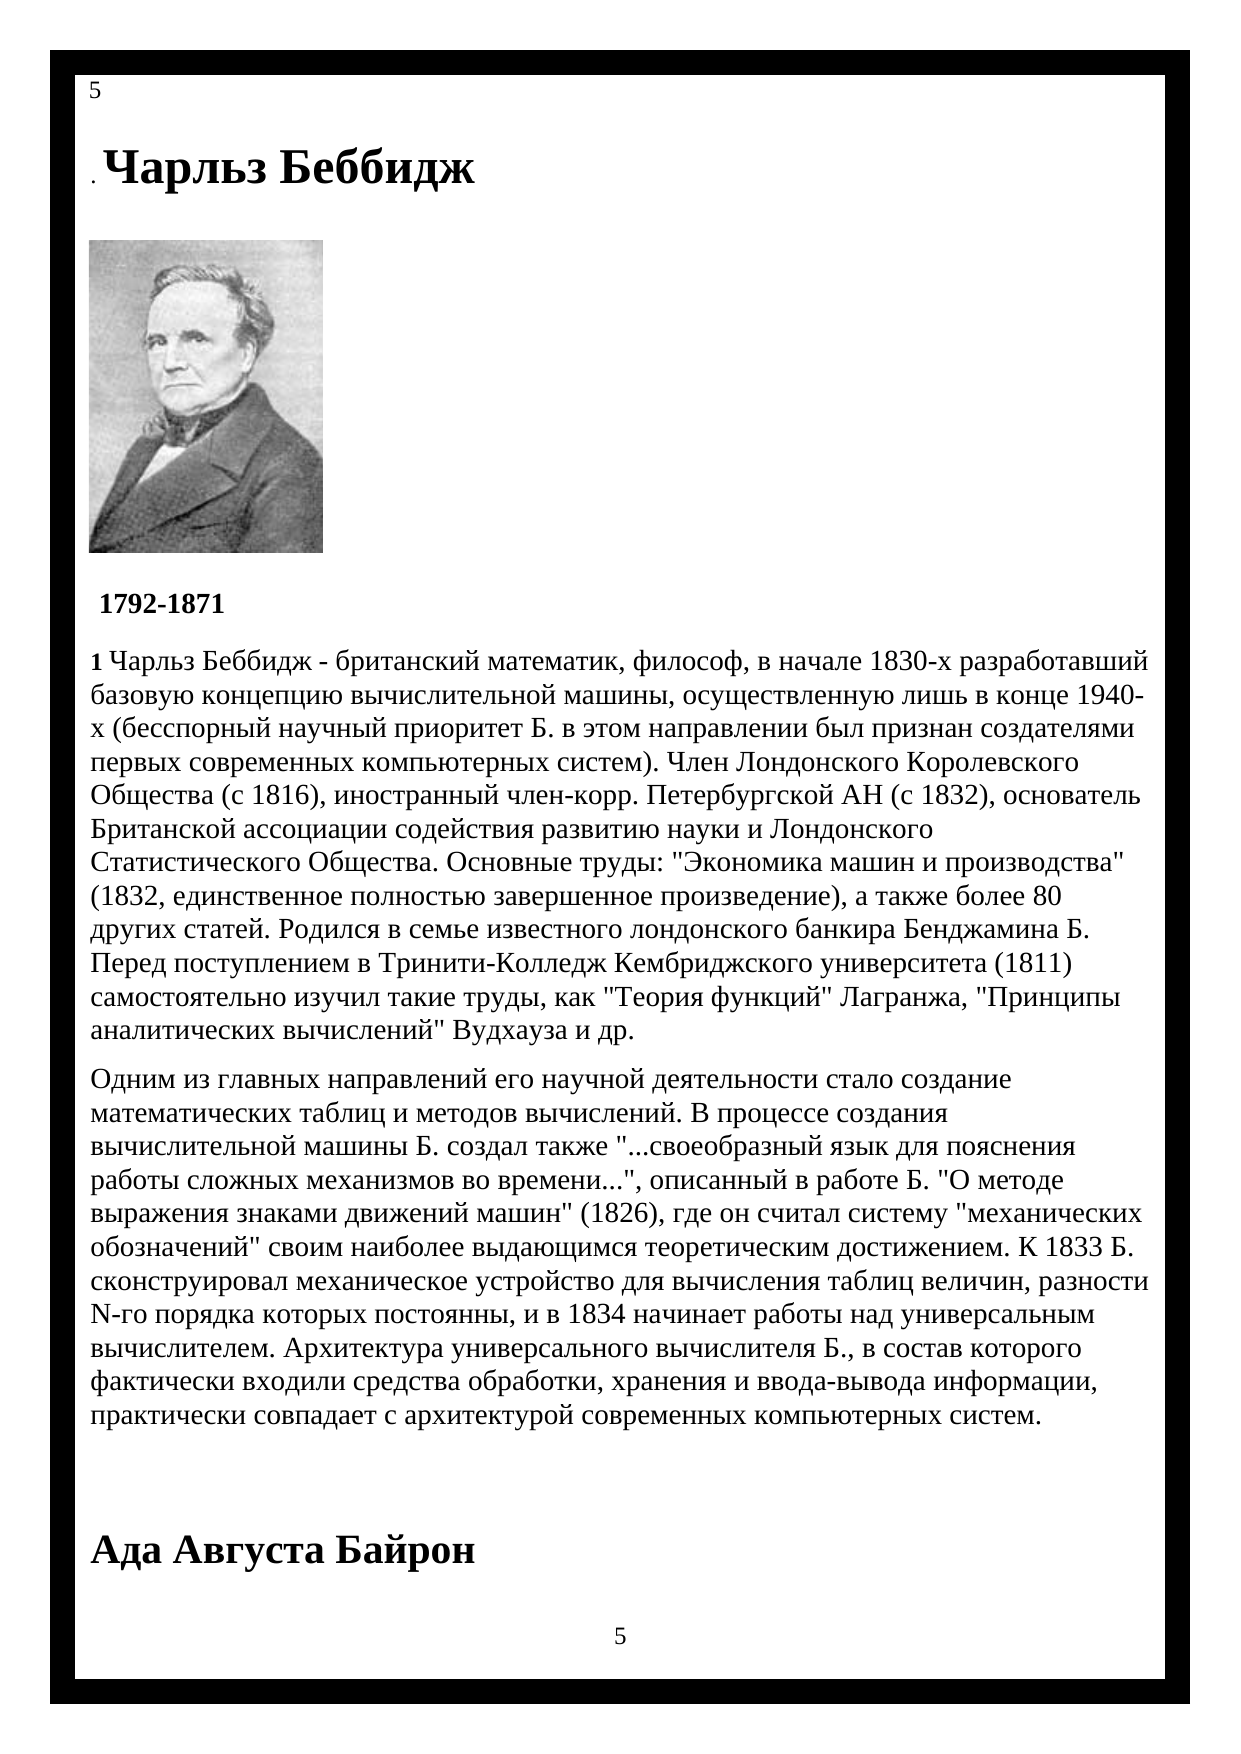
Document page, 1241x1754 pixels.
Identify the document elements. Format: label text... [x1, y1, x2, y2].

subtitle Ада Августа Байрон [90, 1524, 1152, 1572]
text . Чарльз Беббидж [90, 136, 583, 194]
subtitle 1792-1871 [90, 582, 1152, 621]
subtitle Одним из главных направлений его научной деятельности стало создание математических таблиц и методов вычислений. В процессе создания вычислительной машины Б. создал также "...своеобразный язык для пояснения работы сложных механизмов во времени...", описанный в работе Б. "О методе выражения знаками движений машин" (1826), где он считал систему "механических обозначений" своим наиболее выдающимся теоретическим достижением. К 1833 Б. сконструировал механическое устройство для вычисления таблиц величин, разности N-го порядка которых постоянны, и в 1834 начинает работы над универсальным вычислителем. Архитектура универсального вычислителя Б., в состав которого фактически входили средства обработки, хранения и ввода-вывода информации, практически совпадает с архитектурой современных компьютерных систем. [90, 1061, 1152, 1430]
subtitle 1 Чарльз Беббидж - британский математик, философ, в начале 1830-х разработавший базовую концепцию вычислительной машины, осуществленную лишь в конце 1940-х (бесспорный научный приоритет Б. в этом направлении был признан создателями первых современных компьютерных систем). Член Лондонского Королевского Общества (с 1816), иностранный член-корр. Петербургской АН (с 1832), основатель Британской ассоциации содействия развитию науки и Лондонского Статистического Общества. Основные труды: "Экономика машин и производства" (1832, единственное полностью завершенное произведение), а также более 80 других статей. Родился в семье известного лондонского банкира Бенджамина Б. Перед поступлением в Тринити-Колледж Кембриджского университета (1811) самостоятельно изучил такие труды, как "Теория функций" Лагранжа, "Принципы аналитических вычислений" Вудхауза и др. [90, 643, 1152, 1046]
